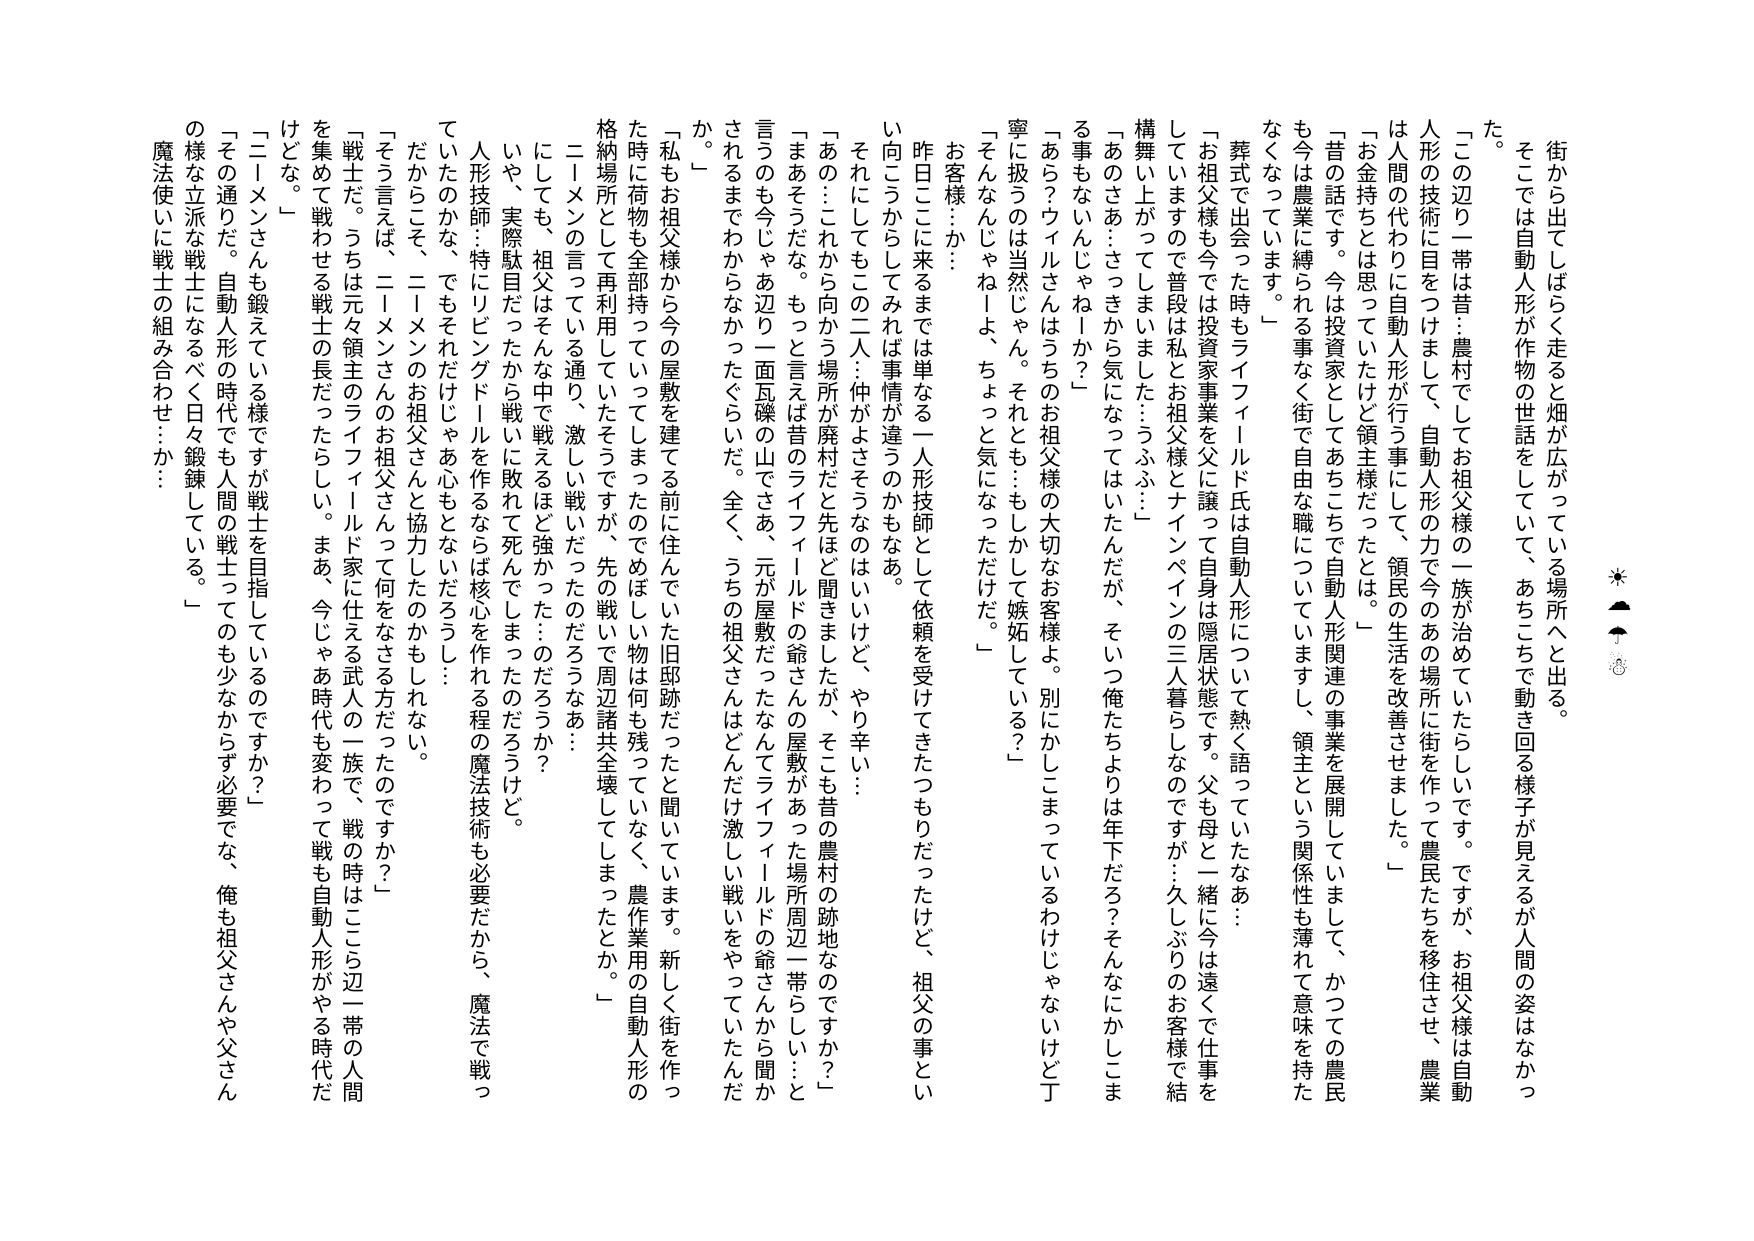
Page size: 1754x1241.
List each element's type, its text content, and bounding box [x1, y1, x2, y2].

text そこでは自動人形が作物の世話をしていて、あちこちで動き回る様子が見えるが人間の姿はなかった。 [1478, 118, 1541, 1122]
text 「お祖父様も今では投資家事業を父に譲って自身は隠居状態です。父も母と一緒に今は遠くで仕事をしていますので普段は私とお祖父様とナインペインの三人暮らしなのですが…久しぶりのお客様で結構舞い上がってしまいました…うふふ…」 [1130, 118, 1225, 1122]
text 街から出てしばらく走ると畑が広がっている場所へと出る。 [1541, 118, 1573, 1122]
text それにしてもこの二人…仲がよさそうなのはいいけど、やり辛い… [845, 118, 876, 1122]
text 「ニーメンさんも鍛えている様ですが戦士を目指しているのですか？」 [243, 118, 275, 1122]
text 魔法使いに戦士の組み合わせ…か… [148, 118, 180, 1122]
text 「その通りだ。自動人形の時代でも人間の戦士ってのも少なからず必要でな、俺も祖父さんや父さんの様な立派な戦士になるべく日々鍛錬している。」 [180, 118, 243, 1122]
text 「お金持ちとは思っていたけど領主様だったとは。」 [1351, 118, 1383, 1122]
text 「まあそうだな。もっと言えば昔のライフィールドの爺さんの屋敷があった場所周辺一帯らしい…と言うのも今じゃあ辺り一面瓦礫の山でさあ、元が屋敷だったなんてライフィールドの爺さんから聞かされるまでわからなかったぐらいだ。全く、うちの祖父さんはどんだけ激しい戦いをやっていたんだか。」 [686, 118, 813, 1122]
text 「そう言えば、ニーメンさんのお祖父さんって何をなさる方だったのですか？」 [370, 118, 401, 1122]
text お客様…か… [940, 118, 971, 1122]
text 昨日ここに来るまでは単なる一人形技師として依頼を受けてきたつもりだったけど、祖父の事といい向こうからしてみれば事情が違うのかもなあ。 [876, 118, 940, 1122]
text 「この辺り一帯は昔…農村でしてお祖父様の一族が治めていたらしいです。ですが、お祖父様は自動人形の技術に目をつけまして、自動人形の力で今のあの場所に街を作って農民たちを移住させ、農業は人間の代わりに自動人形が行う事にして、領民の生活を改善させました。」 [1383, 118, 1478, 1122]
text 「私もお祖父様から今の屋敷を建てる前に住んでいた旧邸跡だったと聞いています。新しく街を作った時に荷物も全部持っていってしまったのでめぼしい物は何も残っていなく、農作業用の自動人形の格納場所として再利用していたそうですが、先の戦いで周辺諸共全壊してしまったとか。」 [591, 118, 686, 1122]
text 「昔の話です。今は投資家としてあちこちで自動人形関連の事業を展開していまして、かつての農民も今は農業に縛られる事なく街で自由な職についていますし、領主という関係性も薄れて意味を持たなくなっています。」 [1256, 118, 1351, 1122]
text だからこそ、ニーメンのお祖父さんと協力したのかもしれない。 [401, 118, 433, 1122]
text 葬式で出会った時もライフィールド氏は自動人形について熱く語っていたなあ… [1225, 118, 1256, 1122]
text 「あのさあ…さっきから気になってはいたんだが、そいつ俺たちよりは年下だろ？そんなにかしこまる事もないんじゃねーか？」 [1066, 118, 1130, 1122]
text 人形技師…特にリビングドールを作るならば核心を作れる程の魔法技術も必要だから、魔法で戦っていたのかな、でもそれだけじゃあ心もとないだろうし… [433, 118, 496, 1122]
text ☀☁☂☃ [1602, 118, 1636, 1122]
text いや、実際駄目だったから戦いに敗れて死んでしまったのだろうけど。 [496, 118, 528, 1122]
text 「あの…これから向かう場所が廃村だと先ほど聞きましたが、そこも昔の農村の跡地なのですか？」 [813, 118, 845, 1122]
text 「あら？ウィルさんはうちのお祖父様の大切なお客様よ。別にかしこまっているわけじゃないけど丁寧に扱うのは当然じゃん。それとも…もしかして嫉妬している？」 [1003, 118, 1066, 1122]
text にしても、祖父はそんな中で戦えるほど強かった…のだろうか？ [528, 118, 560, 1122]
text ニーメンの言っている通り、激しい戦いだったのだろうなあ… [560, 118, 591, 1122]
text 「そんなんじゃねーよ、ちょっと気になっただけだ。」 [971, 118, 1003, 1122]
text 「戦士だ。うちは元々領主のライフィールド家に仕える武人の一族で、戦の時はここら辺一帯の人間を集めて戦わせる戦士の長だったらしい。まあ、今じゃあ時代も変わって戦も自動人形がやる時代だけどな。」 [275, 118, 370, 1122]
